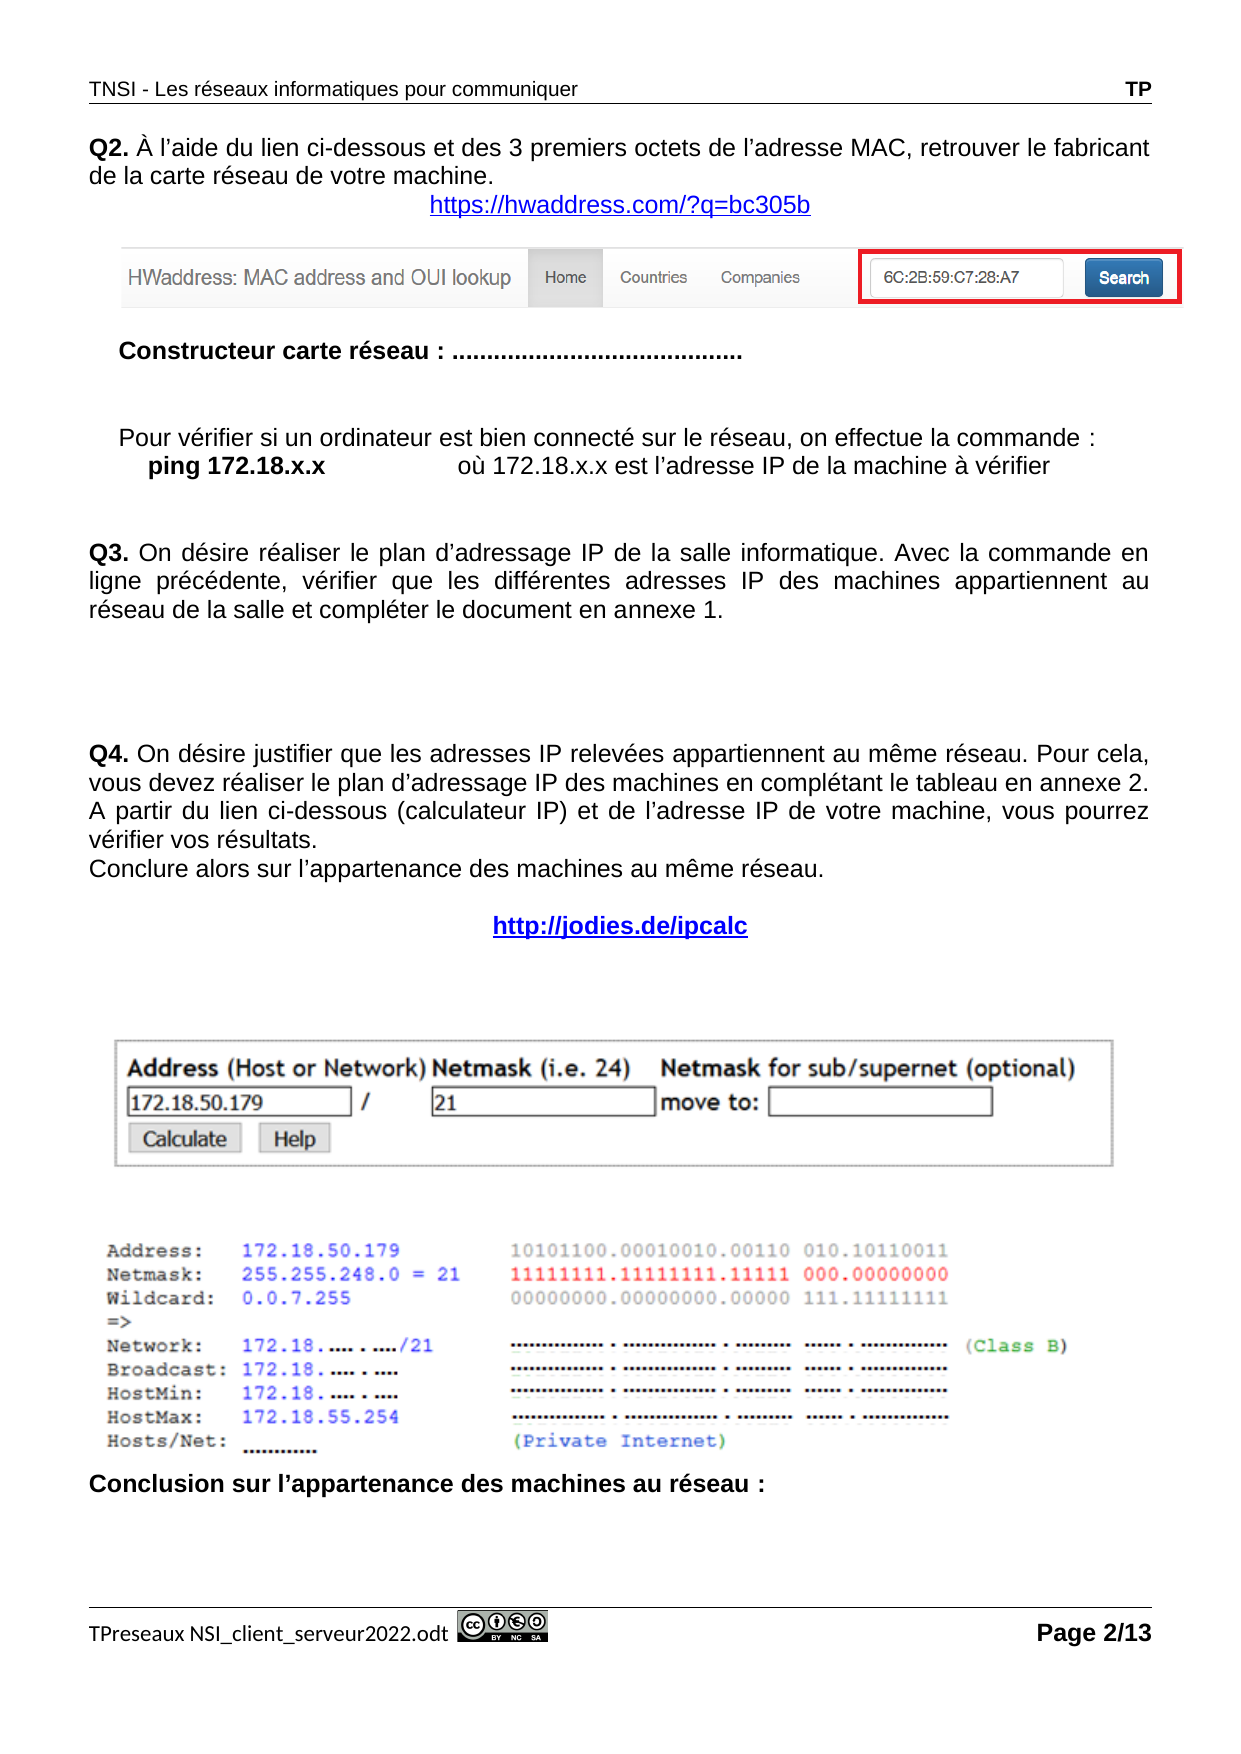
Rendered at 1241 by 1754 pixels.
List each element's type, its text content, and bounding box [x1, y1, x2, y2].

picture [121, 247, 1184, 308]
text Pour vérifier si un ordinateur est bien connecté sur le réseau, on effectue la commande : [89, 423, 1152, 451]
text https://hwaddress.com/?q=bc305b [89, 190, 1152, 219]
text http://jodies.de/ipcalc [89, 911, 1152, 940]
text Conclusion sur l’appartenance des machines au réseau : [89, 1469, 1152, 1497]
text Q3. On désire réaliser le plan d’adressage IP de la salle informatique. Avec la commande en ligne précédente, vérifier que les différentes adresses IP des machines appartiennent au réseau de la salle et compléter le document en annexe 1. [89, 538, 1152, 624]
text ping 172.18.x.x où 172.18.x.x est l’adresse IP de la machine à vérifier [89, 451, 1152, 480]
text Constructeur carte réseau : .......................................... [89, 336, 1152, 365]
text Q4. On désire justifier que les adresses IP relevées appartiennent au même réseau. Pour cela, vous devez réaliser le plan d’adressage IP des machines en complétant le tableau en annexe 2. A partir du lien ci-dessous (calculateur IP) et de l’adresse IP de votre machine, vous pourrez vérifier vos résultats. [89, 739, 1152, 854]
picture [457, 1610, 548, 1642]
picture [91, 1026, 1125, 1469]
text Q2. À l’aide du lien ci-dessous et des 3 premiers octets de l’adresse MAC, retrouver le fabricant de la carte réseau de votre machine. [89, 133, 1152, 190]
text Conclure alors sur l’appartenance des machines au même réseau. [89, 854, 1152, 883]
